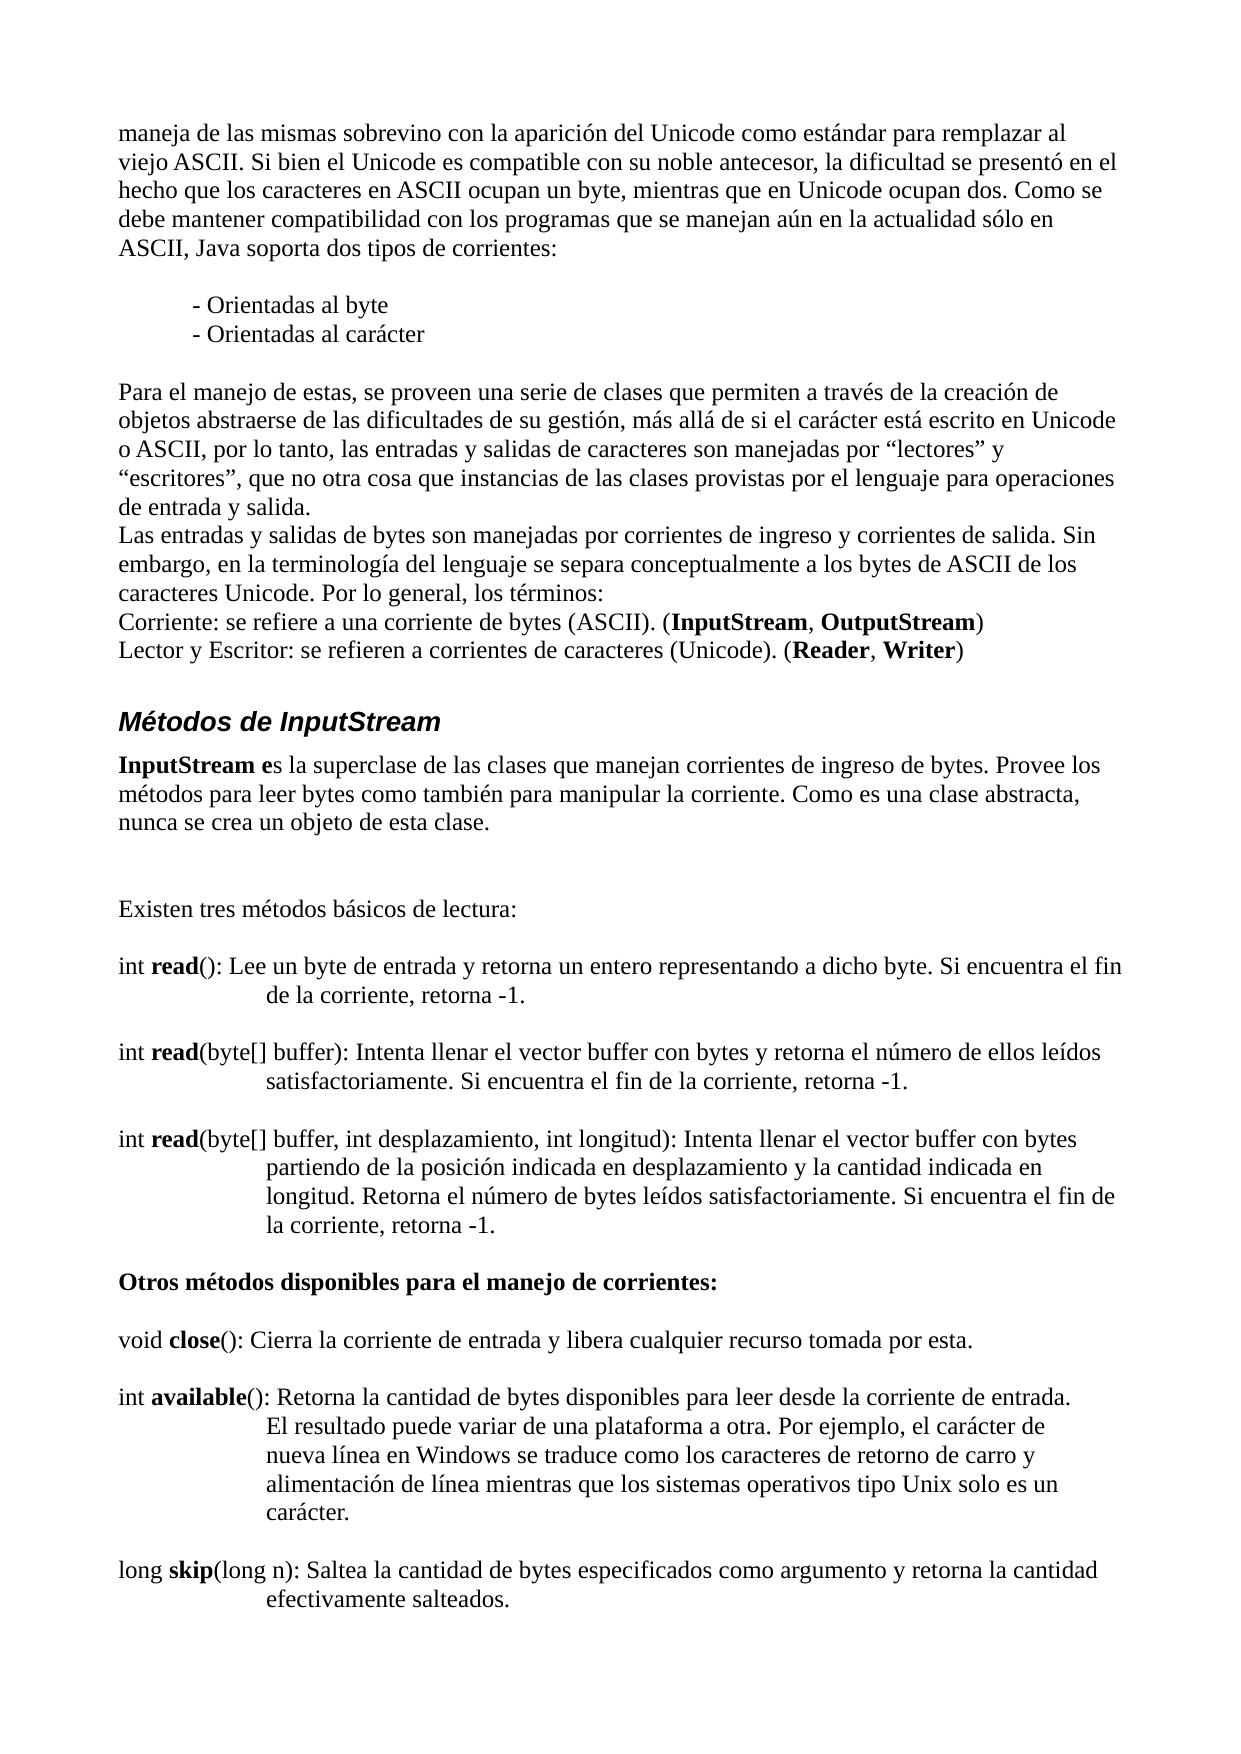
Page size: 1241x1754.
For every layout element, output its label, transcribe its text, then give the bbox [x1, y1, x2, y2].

text Para el manejo de estas, se proveen una serie de clases que permiten a través de la creación de [118, 377, 1122, 406]
text Existen tres métodos básicos de lectura: [118, 894, 1122, 922]
text Las entradas y salidas de bytes son manejadas por corrientes de ingreso y corrientes de salida. Sin [118, 521, 1122, 549]
text Otros métodos disponibles para el manejo de corrientes: [118, 1267, 1122, 1296]
text long skip(long n): Saltea la cantidad de bytes especificados como argumento y retorna la cantidad [118, 1555, 1122, 1584]
text void close(): Cierra la corriente de entrada y libera cualquier recurso tomada por esta. [118, 1325, 1122, 1354]
text satisfactoriamente. Si encuentra el fin de la corriente, retorna -1. [118, 1066, 1122, 1095]
text int read(): Lee un byte de entrada y retorna un entero representando a dicho byte. Si encuentra el fin de la corriente, retorna -1. [118, 951, 1122, 1009]
text - Orientadas al carácter [118, 319, 1122, 348]
text int read(byte[] buffer, int desplazamiento, int longitud): Intenta llenar el vector buffer con bytes partiendo de la posición indicada en desplazamiento y la cantidad indicada en longitud. Retorna el número de bytes leídos satisfactoriamente. Si encuentra el fin de la corriente, retorna -1. [118, 1124, 1122, 1239]
text Corriente: se refiere a una corriente de bytes (ASCII). (InputStream, OutputStream) [118, 607, 1122, 636]
text nueva línea en Windows se traduce como los caracteres de retorno de carro y [118, 1440, 1122, 1469]
text hecho que los caracteres en ASCII ocupan un byte, mientras que en Unicode ocupan dos. Como se [118, 176, 1122, 204]
text embargo, en la terminología del lenguaje se separa conceptualmente a los bytes de ASCII de los [118, 549, 1122, 578]
text alimentación de línea mientras que los sistemas operativos tipo Unix solo es un carácter. [118, 1469, 1122, 1526]
text caracteres Unicode. Por lo general, los términos: [118, 578, 1122, 607]
text int available(): Retorna la cantidad de bytes disponibles para leer desde la corriente de entrada. [118, 1382, 1122, 1411]
text debe mantener compatibilidad con los programas que se manejan aún en la actualidad sólo en ASCII, Java soporta dos tipos de corrientes: [118, 204, 1122, 262]
text maneja de las mismas sobrevino con la aparición del Unicode como estándar para remplazar al [118, 118, 1122, 147]
text int read(byte[] buffer): Intenta llenar el vector buffer con bytes y retorna el número de ellos leídos [118, 1037, 1122, 1066]
text El resultado puede variar de una plataforma a otra. Por ejemplo, el carácter de [118, 1411, 1122, 1440]
text efectivamente salteados. [118, 1584, 1122, 1612]
text - Orientadas al byte [118, 291, 1122, 319]
subtitle Métodos de InputStream [118, 706, 1122, 737]
text objetos abstraerse de las dificultades de su gestión, más allá de si el carácter está escrito en Unicode o ASCII, por lo tanto, las entradas y salidas de caracteres son manejadas por “lectores” y “escritores”, que no otra cosa que instancias de las clases provistas por el lenguaje para operaciones de entrada y salida. [118, 406, 1122, 521]
text Lector y Escritor: se refieren a corrientes de caracteres (Unicode). (Reader, Writer) [118, 636, 1122, 664]
text InputStream es la superclase de las clases que manejan corrientes de ingreso de bytes. Provee los métodos para leer bytes como también para manipular la corriente. Como es una clase abstracta, nunca se crea un objeto de esta clase. [118, 750, 1122, 836]
text viejo ASCII. Si bien el Unicode es compatible con su noble antecesor, la dificultad se presentó en el [118, 147, 1122, 176]
